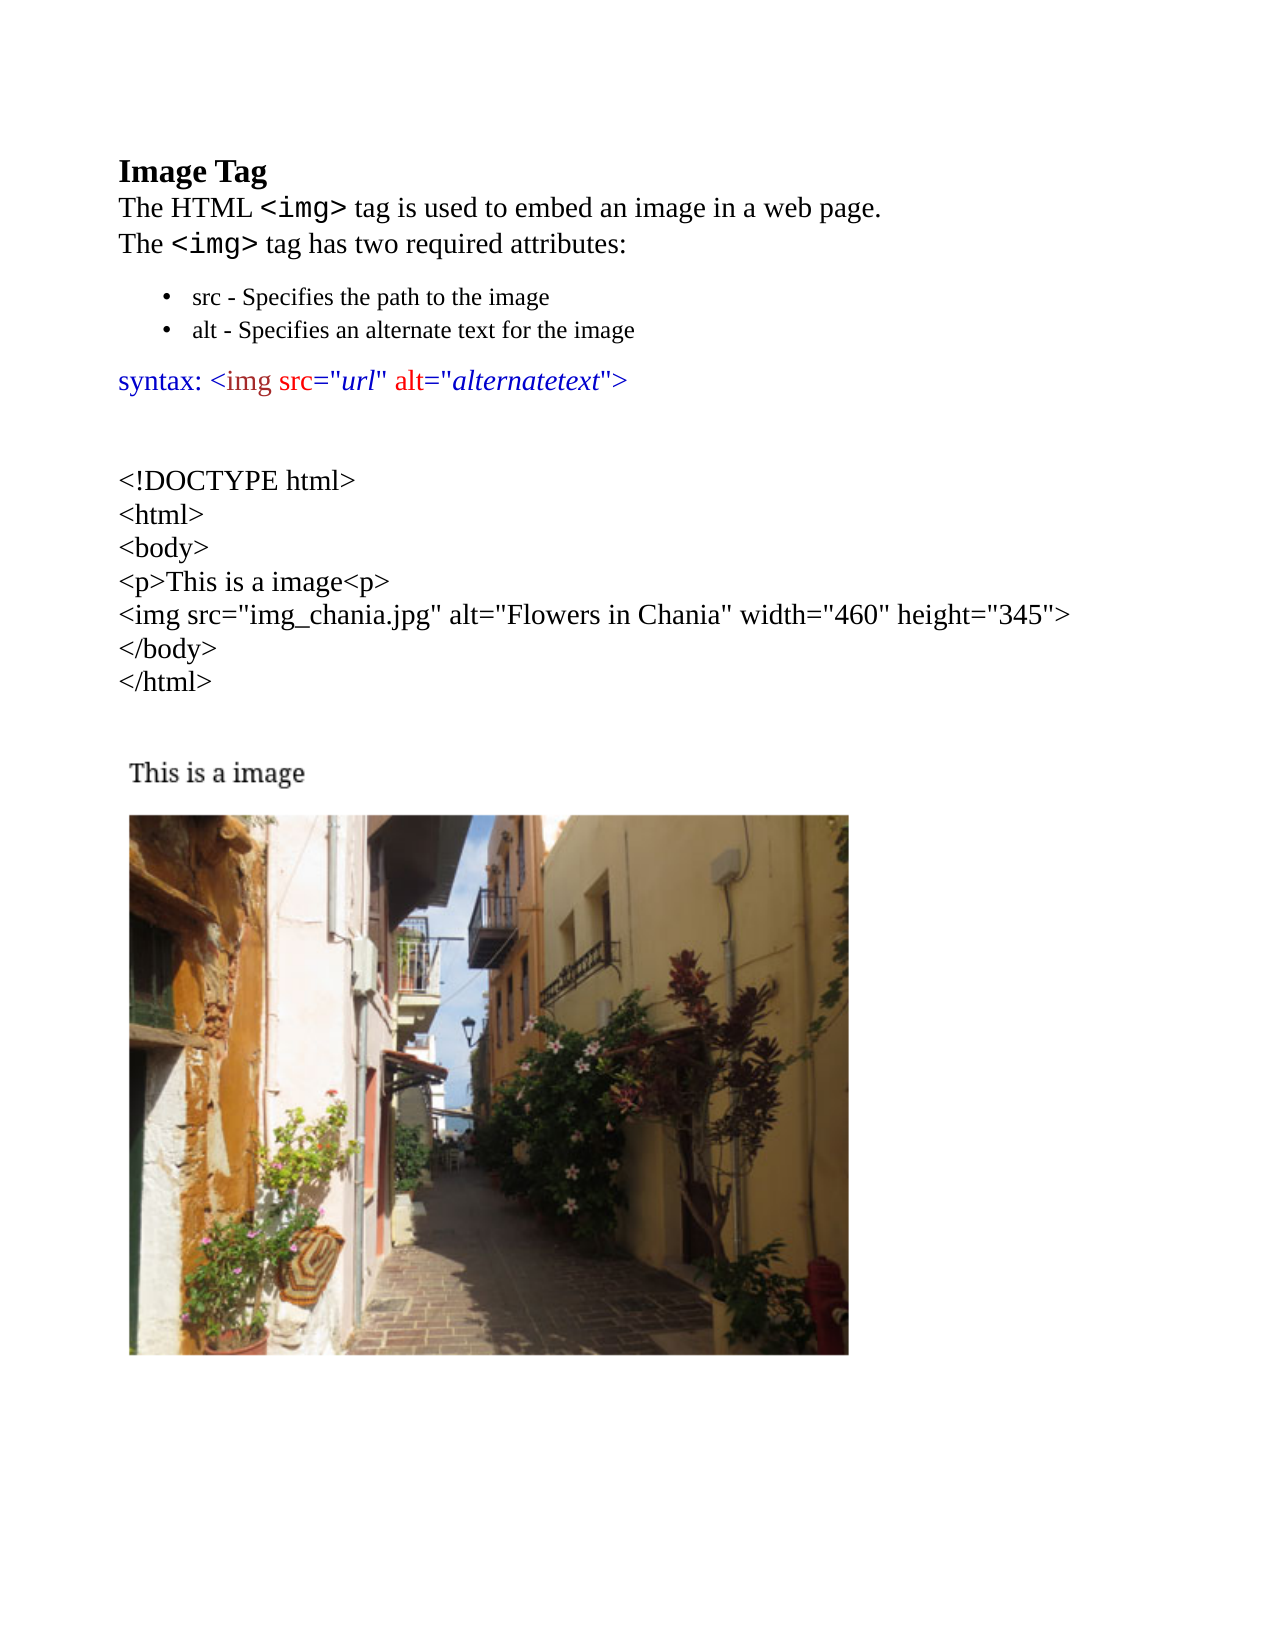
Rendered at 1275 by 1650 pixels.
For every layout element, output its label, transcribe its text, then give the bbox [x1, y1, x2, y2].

text Image Tag [118, 152, 1157, 190]
text <!DOCTYPE html> [118, 463, 1157, 497]
text <body> [118, 530, 1157, 564]
text </body> [118, 631, 1157, 664]
text The HTML <img> tag is used to embed an image in a web page. [118, 190, 1157, 226]
list src - Specifies the path to the image [162, 282, 1157, 311]
picture [117, 734, 1082, 1382]
list alt - Specifies an alternate text for the image [162, 315, 1157, 344]
text <html> [118, 497, 1157, 530]
text <p>This is a image<p> [118, 564, 1157, 597]
text The <img> tag has two required attributes: [118, 226, 1157, 262]
text <img src="img_chania.jpg" alt="Flowers in Chania" width="460" height="345"> [118, 597, 1157, 631]
text syntax: <img src="url" alt="alternatetext"> [118, 363, 1157, 396]
text </html> [118, 664, 1157, 698]
